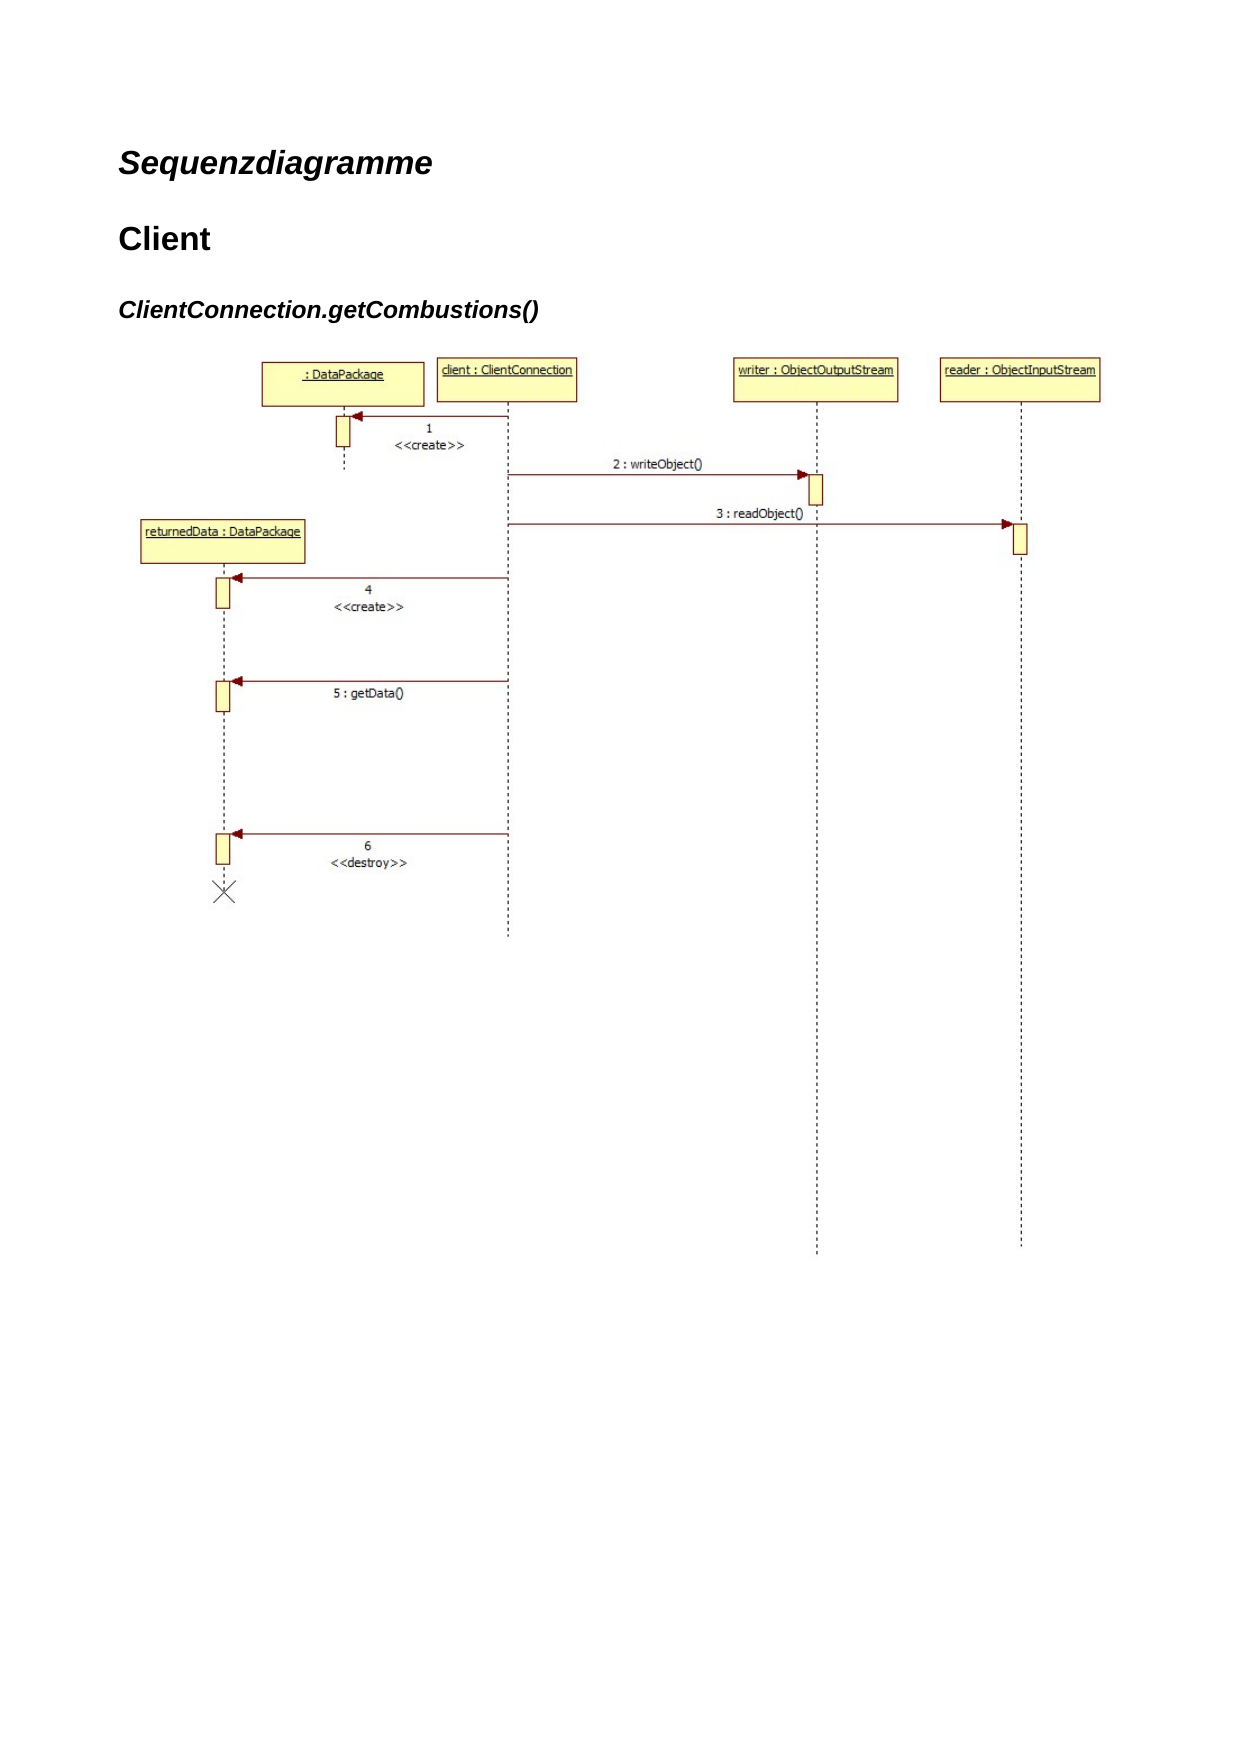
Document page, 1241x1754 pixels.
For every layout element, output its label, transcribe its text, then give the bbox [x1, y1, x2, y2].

subtitle Sequenzdiagramme [118, 143, 1122, 182]
picture [118, 335, 1123, 1278]
subtitle Client [118, 219, 1122, 257]
subtitle ClientConnection.getCombustions() [118, 295, 1122, 323]
